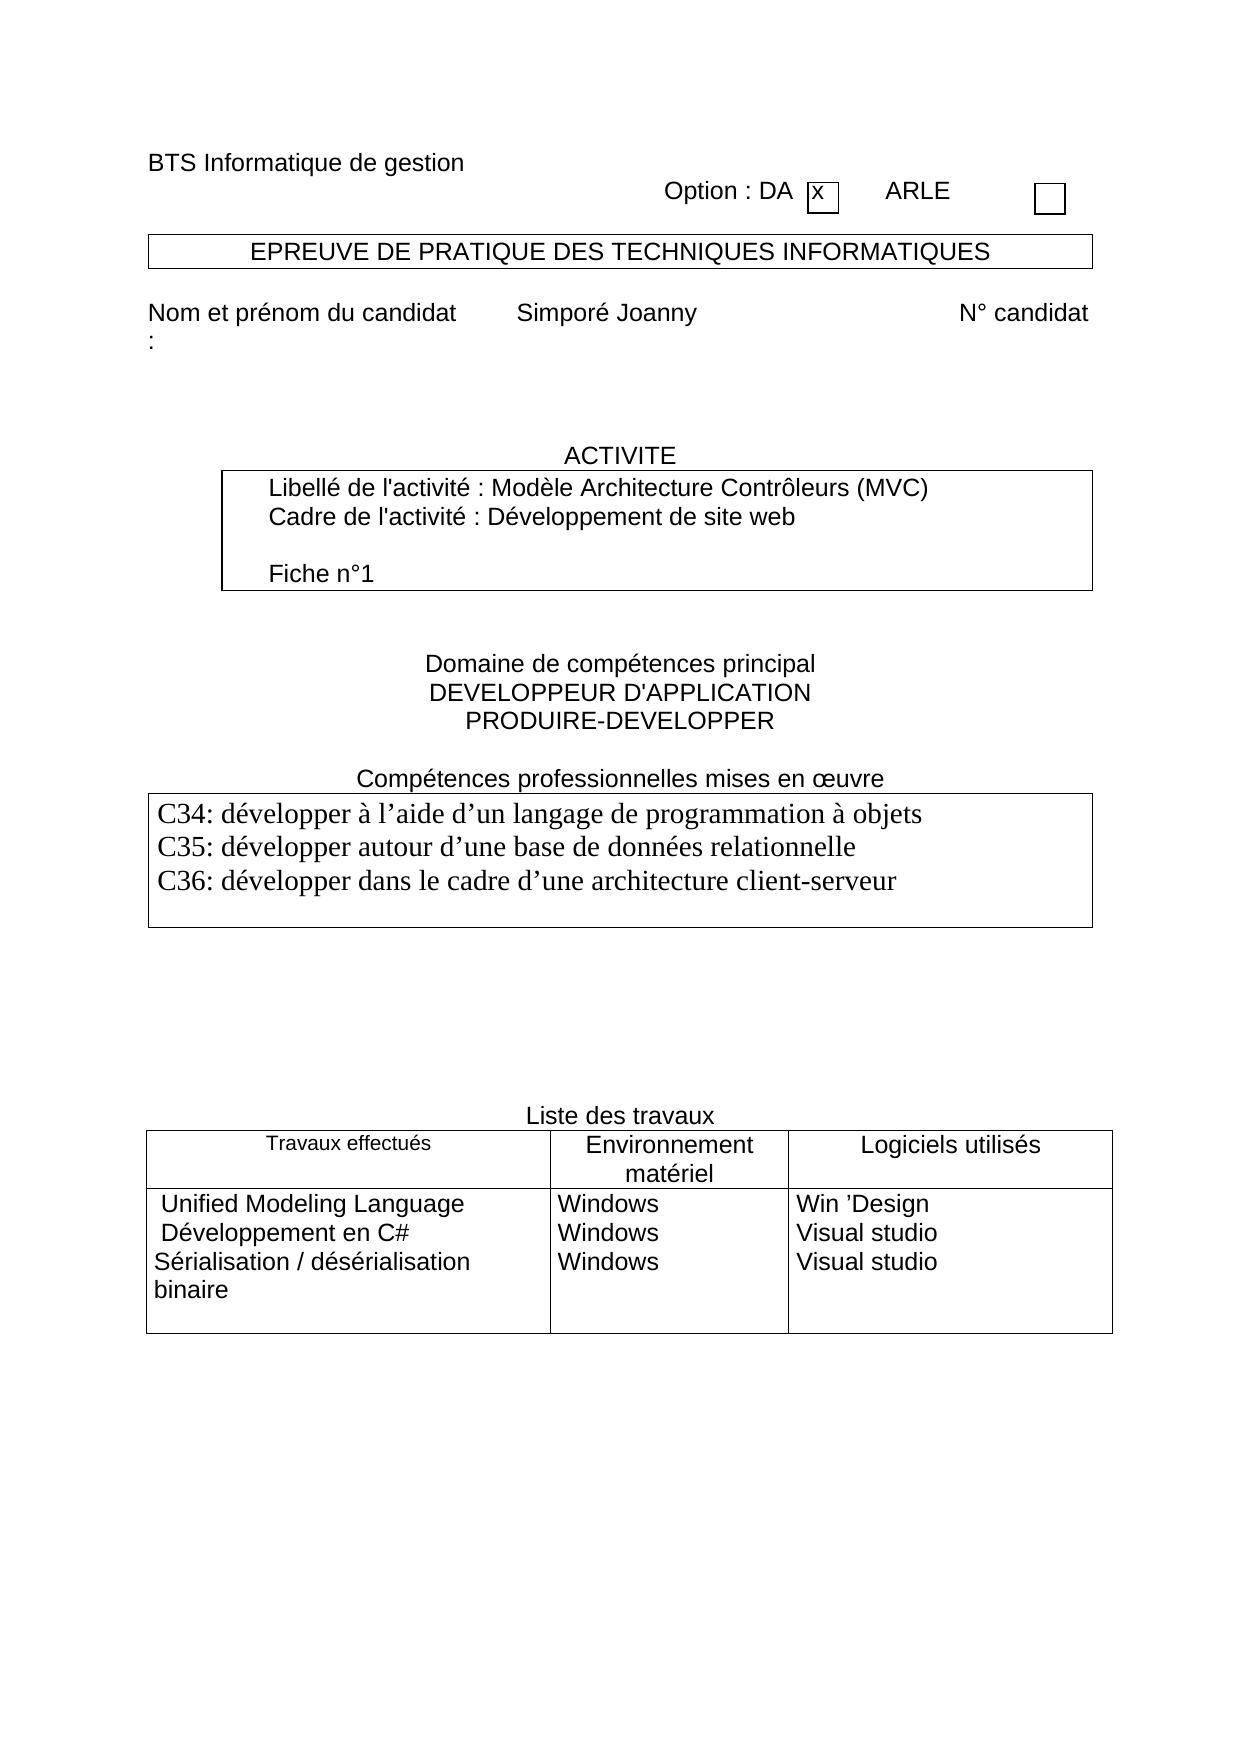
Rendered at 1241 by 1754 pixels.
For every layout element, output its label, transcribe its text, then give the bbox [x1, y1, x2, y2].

text Compétences professionnelles mises en œuvre [148, 764, 1093, 793]
text ACTIVITE [148, 441, 1093, 470]
table_header Environnement matériel [551, 1131, 788, 1188]
text Cadre de l'activité : Développement de site web [223, 499, 1092, 531]
text Libellé de l'activité : Modèle Architecture Contrôleurs (MVC) [223, 471, 1092, 499]
text C36: développer dans le cadre d’une architecture client-serveur [149, 860, 1092, 896]
text DEVELOPPEUR D'APPLICATION [148, 678, 1093, 706]
text Nom et prénom du candidat Simporé Joanny N° candidat : [148, 298, 1093, 355]
table_cell Windows Windows Windows [551, 1189, 788, 1333]
text Fiche n°1 [223, 556, 1092, 590]
text EPREUVE DE PRATIQUE DES TECHNIQUES INFORMATIQUES [149, 235, 1092, 268]
table_cell Win ’Design Visual studio Visual studio [789, 1189, 1112, 1333]
text BTS Informatique de gestion [148, 148, 1093, 176]
text Option : DA x ARLE [148, 176, 1093, 205]
text Domaine de compétences principal [148, 649, 1093, 678]
text C34: développer à l’aide d’un langage de programmation à objets [149, 794, 1092, 826]
table_cell Unified Modeling Language Développement en C# Sérialisation / désérialisation binaire [147, 1189, 550, 1333]
table_header Travaux effectués [147, 1131, 550, 1188]
text PRODUIRE-DEVELOPPER [148, 706, 1093, 735]
text Liste des travaux [148, 1101, 1093, 1129]
text C35: développer autour d’une base de données relationnelle [149, 826, 1092, 860]
table_header Logiciels utilisés [789, 1131, 1112, 1188]
